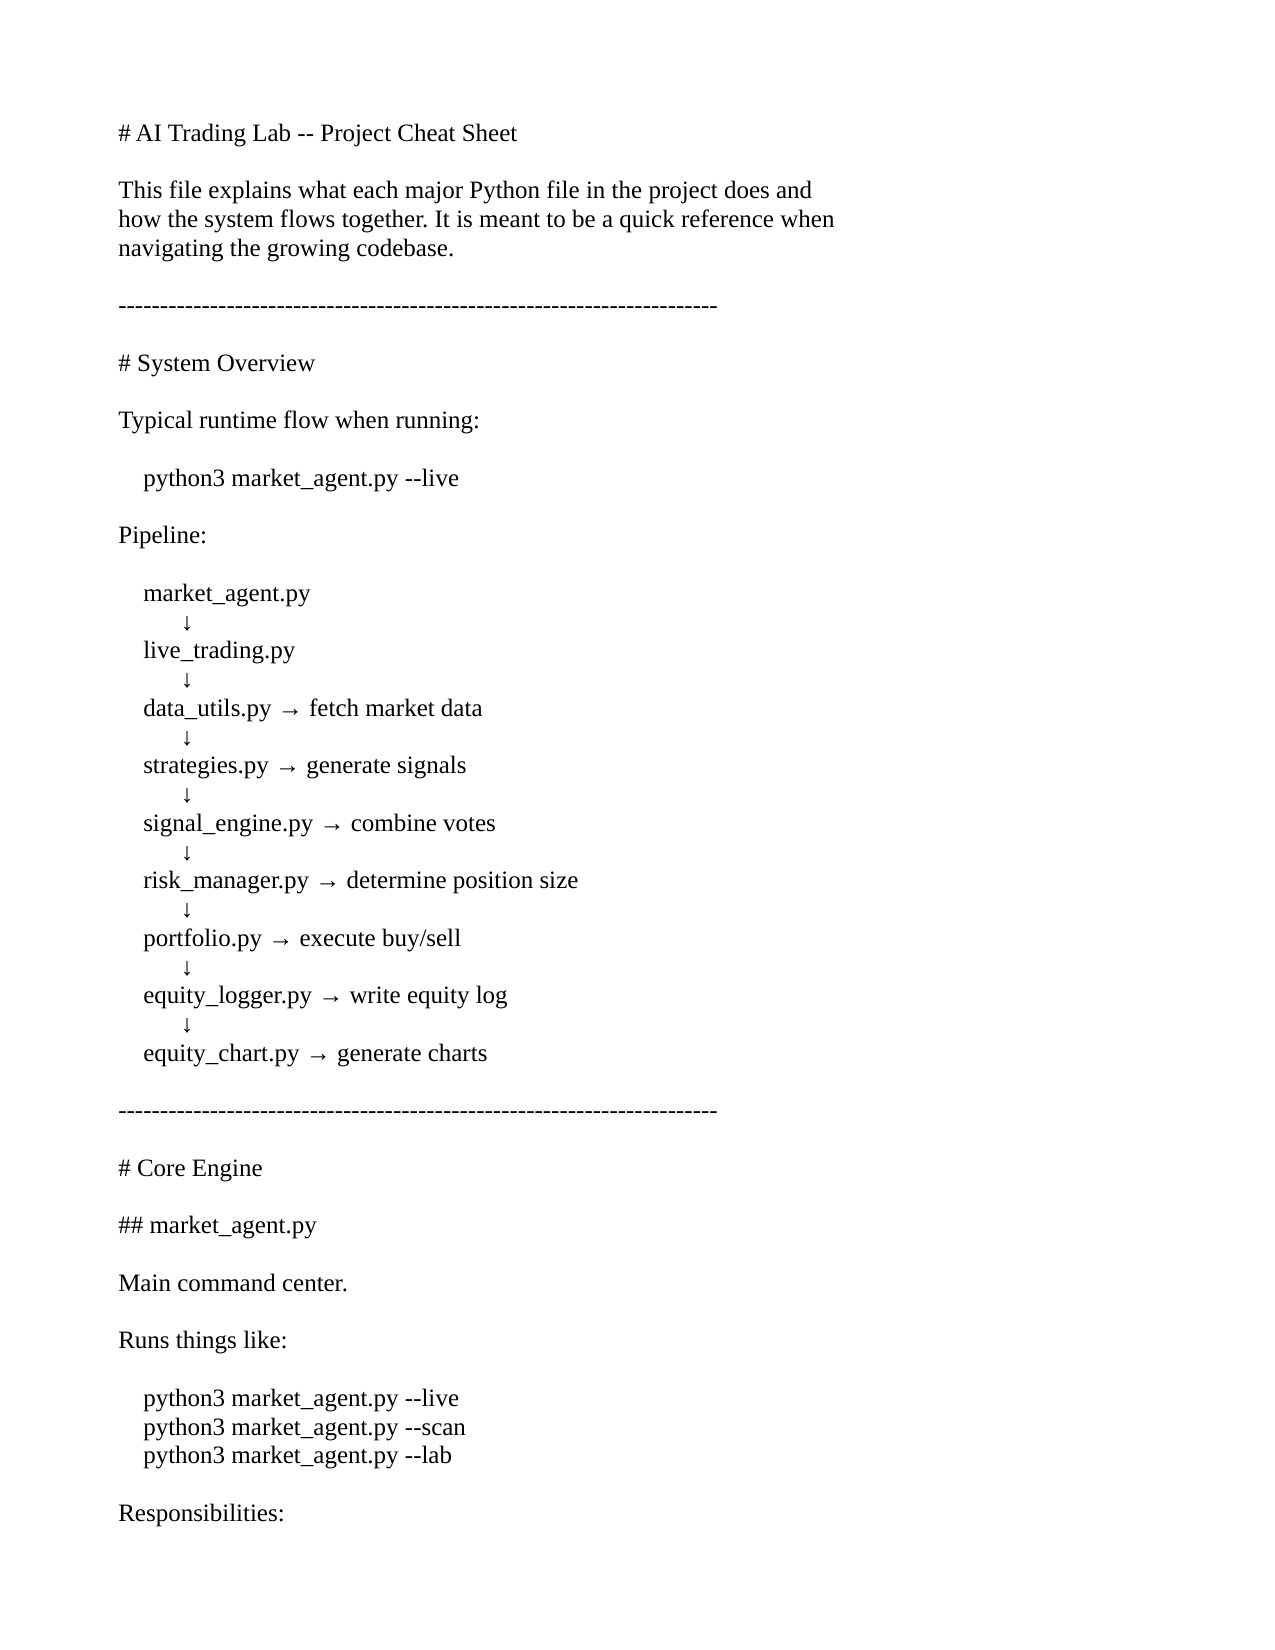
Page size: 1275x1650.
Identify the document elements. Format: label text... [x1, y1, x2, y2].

text python3 market_agent.py --live [118, 1383, 1157, 1412]
text equity_logger.py → write equity log [118, 981, 1157, 1009]
text # Core Engine [118, 1153, 1157, 1182]
text ------------------------------------------------------------------------ [118, 291, 1157, 319]
text strategies.py → generate signals [118, 751, 1157, 779]
text python3 market_agent.py --scan [118, 1412, 1157, 1441]
text signal_engine.py → combine votes [118, 808, 1157, 837]
text Typical runtime flow when running: [118, 406, 1157, 434]
text Responsibilities: [118, 1498, 1157, 1527]
text ↓ [118, 952, 1157, 981]
text ↓ [118, 779, 1157, 808]
text ↓ [118, 894, 1157, 923]
text market_agent.py [118, 578, 1157, 607]
text navigating the growing codebase. [118, 233, 1157, 262]
text risk_manager.py → determine position size [118, 866, 1157, 894]
text ↓ [118, 664, 1157, 693]
text ## market_agent.py [118, 1211, 1157, 1239]
text data_utils.py → fetch market data [118, 693, 1157, 722]
text python3 market_agent.py --lab [118, 1441, 1157, 1469]
text Pipeline: [118, 521, 1157, 549]
text ↓ [118, 722, 1157, 751]
text Runs things like: [118, 1326, 1157, 1354]
text Main command center. [118, 1268, 1157, 1297]
text ↓ [118, 837, 1157, 866]
text equity_chart.py → generate charts [118, 1038, 1157, 1067]
text # AI Trading Lab -- Project Cheat Sheet [118, 118, 1157, 147]
text This file explains what each major Python file in the project does and [118, 176, 1157, 204]
text ↓ [118, 1009, 1157, 1038]
text ------------------------------------------------------------------------ [118, 1096, 1157, 1124]
text python3 market_agent.py --live [118, 463, 1157, 492]
text how the system flows together. It is meant to be a quick reference when [118, 204, 1157, 233]
text portfolio.py → execute buy/sell [118, 923, 1157, 952]
text ↓ [118, 607, 1157, 636]
text live_trading.py [118, 636, 1157, 664]
text # System Overview [118, 348, 1157, 377]
